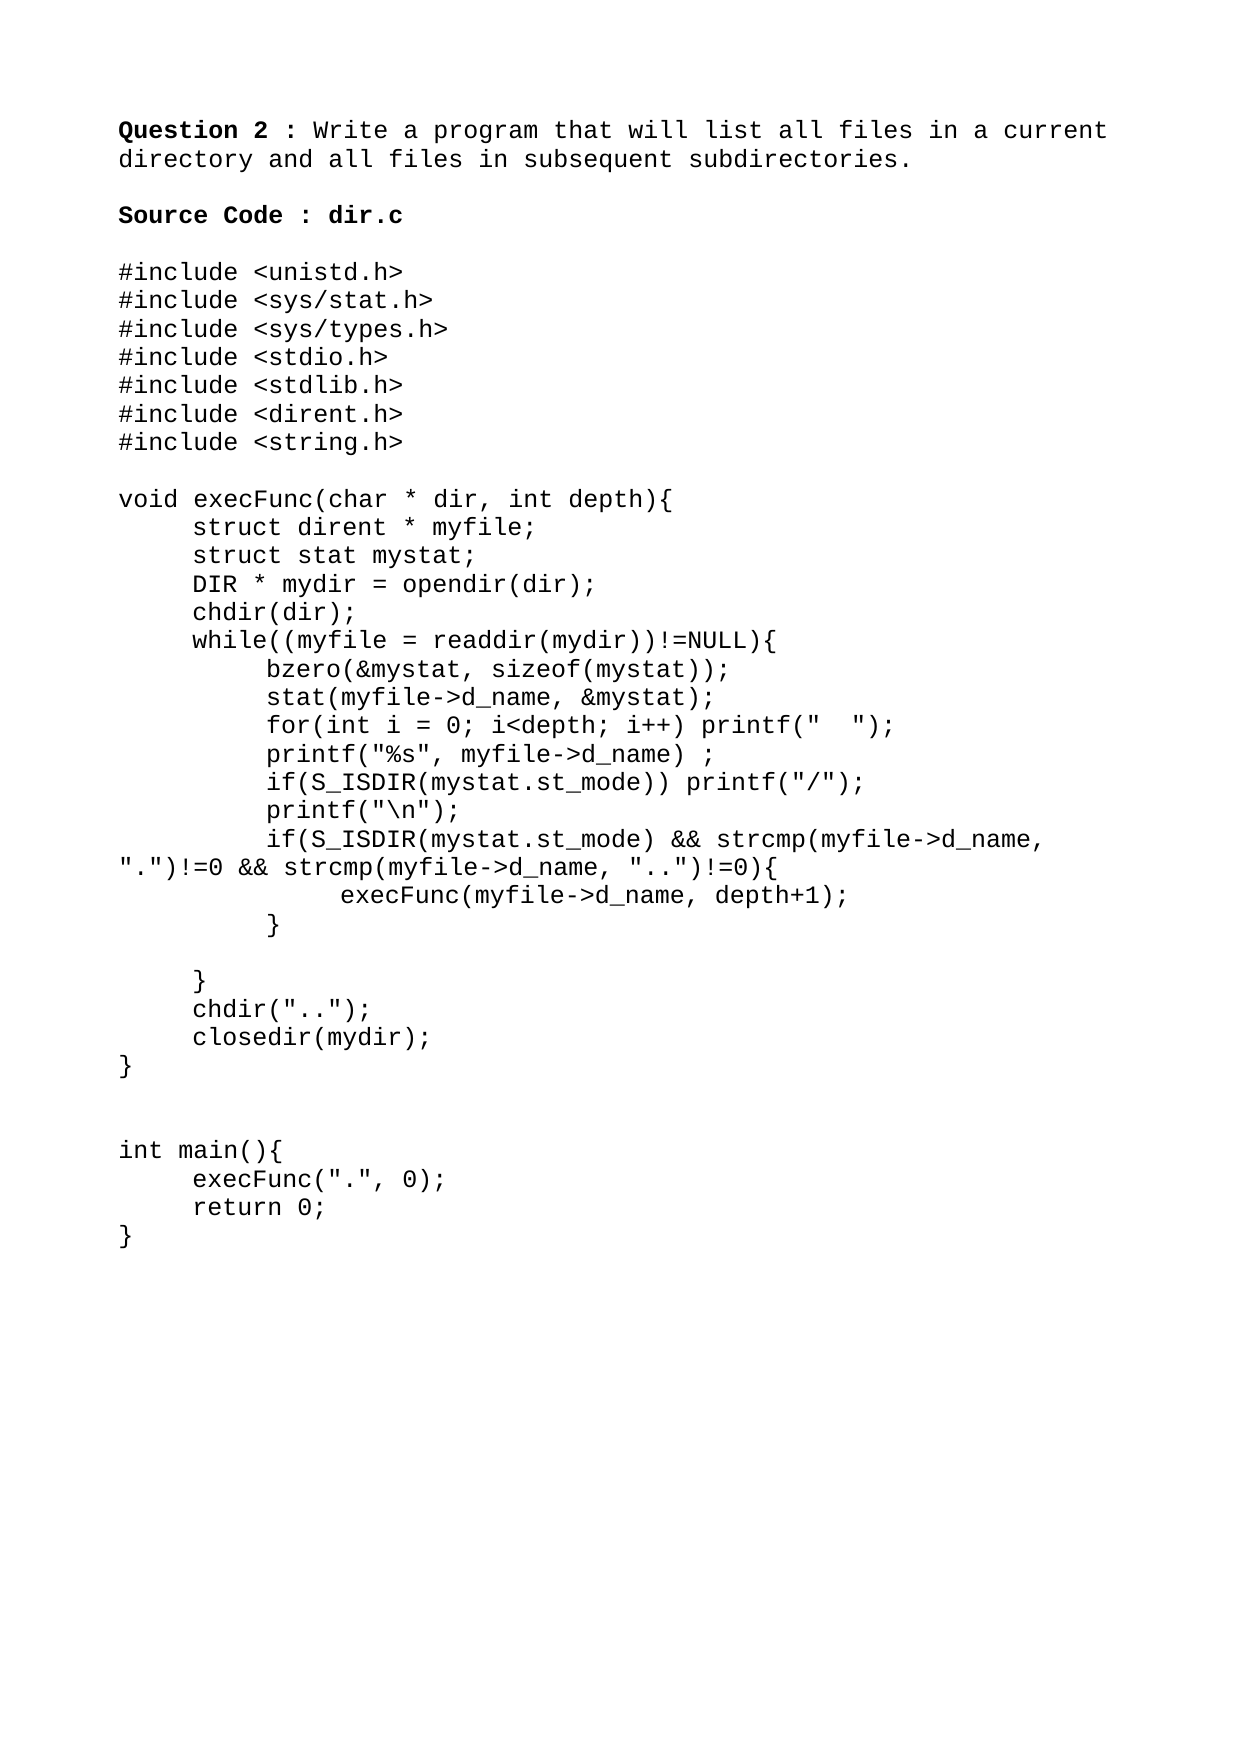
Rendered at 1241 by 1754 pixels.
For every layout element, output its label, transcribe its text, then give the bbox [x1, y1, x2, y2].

text if(S_ISDIR(mystat.st_mode) && strcmp(myfile->d_name, ".")!=0 && strcmp(myfile->d_name, "..")!=0){ [118, 826, 1122, 883]
text chdir(".."); [118, 996, 1122, 1025]
text #include <sys/stat.h> [118, 288, 1122, 316]
text execFunc(myfile->d_name, depth+1); [118, 883, 1122, 911]
text stat(myfile->d_name, &mystat); [118, 685, 1122, 713]
text while((myfile = readdir(mydir))!=NULL){ [118, 628, 1122, 656]
text } [118, 1223, 1122, 1251]
text for(int i = 0; i<depth; i++) printf(" "); [118, 713, 1122, 741]
text int main(){ [118, 1138, 1122, 1166]
text bzero(&mystat, sizeof(mystat)); [118, 656, 1122, 685]
text struct stat mystat; [118, 543, 1122, 571]
text } [118, 911, 1122, 940]
text return 0; [118, 1195, 1122, 1223]
text printf("\n"); [118, 798, 1122, 826]
text closedir(mydir); [118, 1025, 1122, 1053]
text struct dirent * myfile; [118, 515, 1122, 543]
text chdir(dir); [118, 600, 1122, 628]
text execFunc(".", 0); [118, 1166, 1122, 1195]
text #include <unistd.h> [118, 260, 1122, 288]
text #include <dirent.h> [118, 401, 1122, 430]
text void execFunc(char * dir, int depth){ [118, 486, 1122, 515]
text printf("%s", myfile->d_name) ; [118, 741, 1122, 770]
text #include <stdlib.h> [118, 373, 1122, 401]
text Question 2 : Write a program that will list all files in a current directory and all files in subsequent subdirectories. [118, 118, 1122, 175]
text } [118, 1053, 1122, 1081]
text if(S_ISDIR(mystat.st_mode)) printf("/"); [118, 770, 1122, 798]
text #include <stdio.h> [118, 345, 1122, 373]
text DIR * mydir = opendir(dir); [118, 571, 1122, 600]
text } [118, 968, 1122, 996]
text Source Code : dir.c [118, 203, 1122, 231]
text #include <sys/types.h> [118, 316, 1122, 345]
text #include <string.h> [118, 430, 1122, 458]
